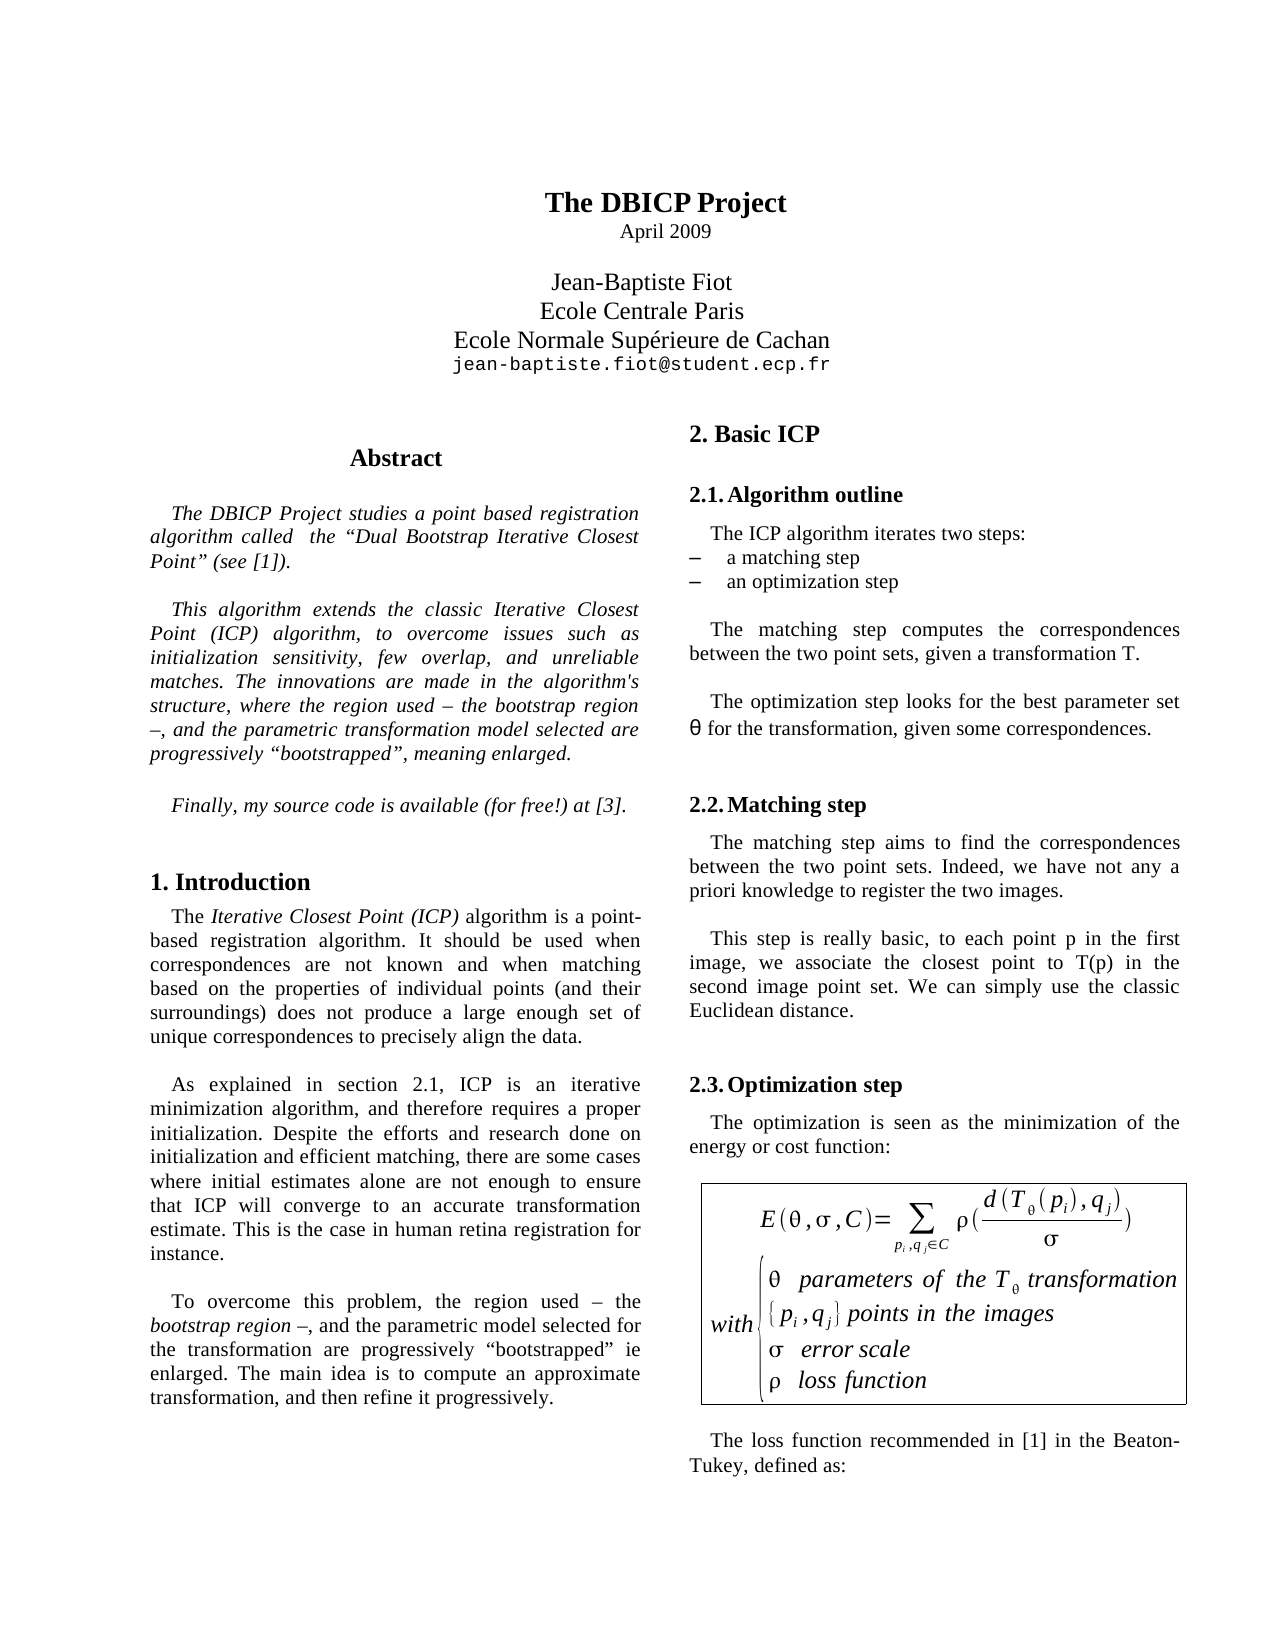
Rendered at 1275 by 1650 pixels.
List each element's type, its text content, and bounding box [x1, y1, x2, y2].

table_header Jean-Baptiste Fiot Ecole Centrale Paris Ecole Normale Supérieure de Cachan jean-baptiste.fiot@student.ecp.fr [150, 267, 1143, 399]
text The optimization is seen as the minimization of the energy or cost function: [689, 1110, 1181, 1158]
text This step is really basic, to each point p in the first image, we associate the closest point to T(p) in the second image point set. We can simply use the classic Euclidean distance. [689, 926, 1181, 1022]
text As explained in section 2.1, ICP is an iterative minimization algorithm, and therefore requires a proper initialization. Despite the efforts and research done on initialization and efficient matching, there are some cases where initial estimates alone are not enough to ensure that ICP will converge to an accurate transformation estimate. This is the case in human retina registration for instance. [150, 1072, 642, 1265]
text The DBICP Project studies a point based registration algorithm called the “Dual Bootstrap Iterative Closest Point” (see [1]). [150, 500, 642, 572]
text April 2009 [152, 219, 1179, 243]
list a matching step [689, 544, 1181, 568]
list an optimization step [689, 568, 1181, 593]
subtitle Matching step [689, 791, 1181, 817]
subtitle Basic ICP [689, 243, 1169, 448]
text The matching step aims to find the correspondences between the two point sets. Indeed, we have not any a priori knowledge to register the two images. [689, 829, 1181, 902]
text The optimization step looks for the best parameter set θ for the transformation, given some correspondences. [689, 689, 1181, 741]
text The matching step computes the correspondences between the two point sets, given a transformation T. [689, 617, 1181, 665]
text To overcome this problem, the region used – the bootstrap region –, and the parametric model selected for the transformation are progressively “bootstrapped” ie enlarged. The main idea is to compute an approximate transformation, and then refine it progressively. [150, 1289, 642, 1409]
text Finally, my source code is available (for free!) at [3]. [150, 793, 642, 817]
text The ICP algorithm iterates two steps: [689, 520, 1181, 544]
text The loss function recommended in [1] in the Beaton-Tukey, defined as: [689, 1428, 1181, 1476]
text Abstract [150, 443, 642, 472]
subtitle Algorithm outline [689, 481, 1181, 508]
subtitle Basic ICP [689, 175, 1169, 185]
text The Iterative Closest Point (ICP) algorithm is a point-based registration algorithm. It should be used when correspondences are not known and when matching based on the properties of individual points (and their surroundings) does not produce a large enough set of unique correspondences to precisely align the data. [150, 904, 642, 1048]
title The DBICP Project [152, 185, 1179, 219]
subtitle Introduction [150, 866, 642, 895]
subtitle Optimization step [689, 1071, 1181, 1098]
text This algorithm extends the classic Iterative Closest Point (ICP) algorithm, to overcome issues such as initialization sensitivity, few overlap, and unreliable matches. The innovations are made in the algorithm's structure, where the region used – the bootstrap region –, and the parametric transformation model selected are progressively “bootstrapped”, meaning enlarged. [150, 597, 642, 765]
